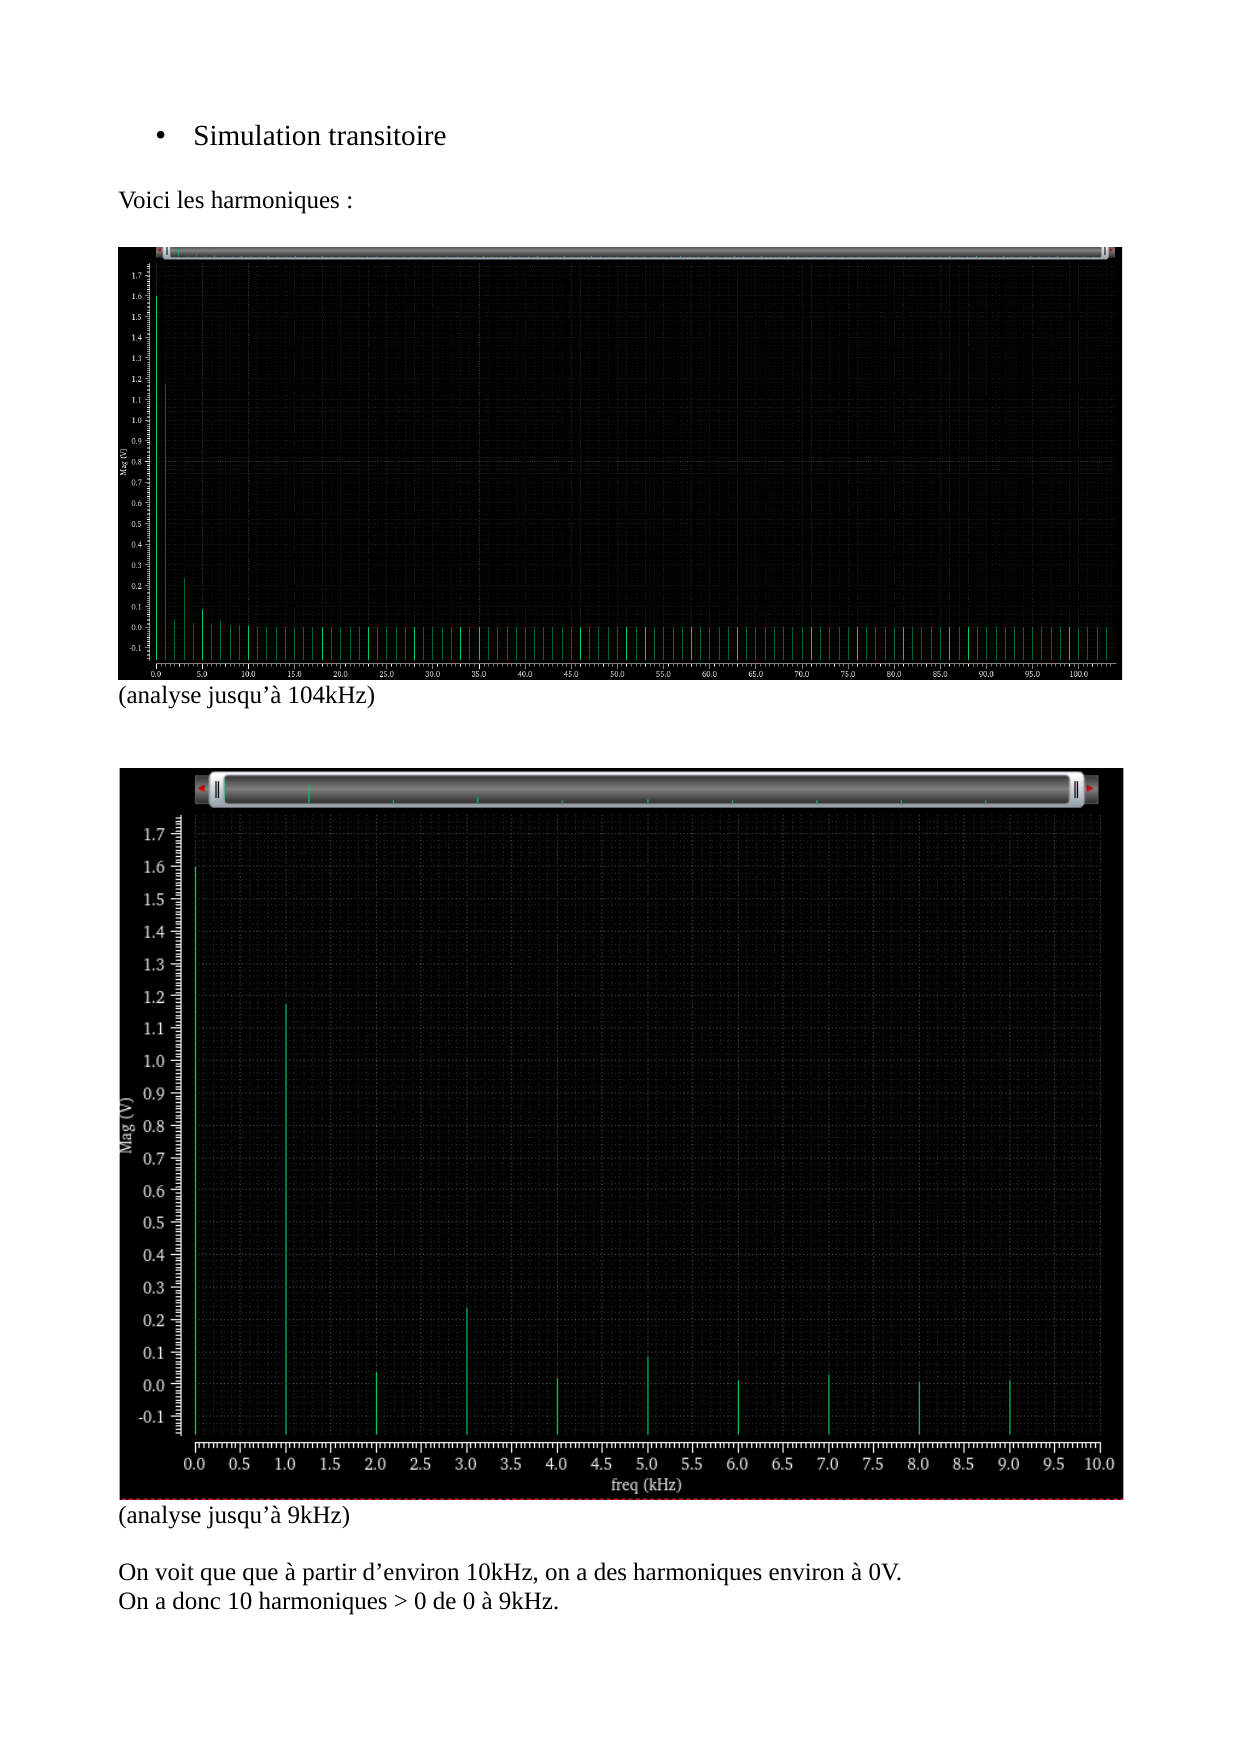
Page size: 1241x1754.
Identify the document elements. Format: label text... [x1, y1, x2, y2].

picture [118, 247, 1123, 680]
text On a donc 10 harmoniques > 0 de 0 à 9kHz. [118, 1586, 1122, 1615]
text On voit que que à partir d’environ 10kHz, on a des harmoniques environ à 0V. [118, 1557, 1122, 1586]
text (analyse jusqu’à 104kHz) [118, 680, 1122, 708]
text Voici les harmoniques : [118, 185, 1122, 214]
text (analyse jusqu’à 9kHz) [118, 766, 1122, 1529]
list Simulation transitoire [156, 118, 1122, 152]
picture [119, 768, 1124, 1500]
